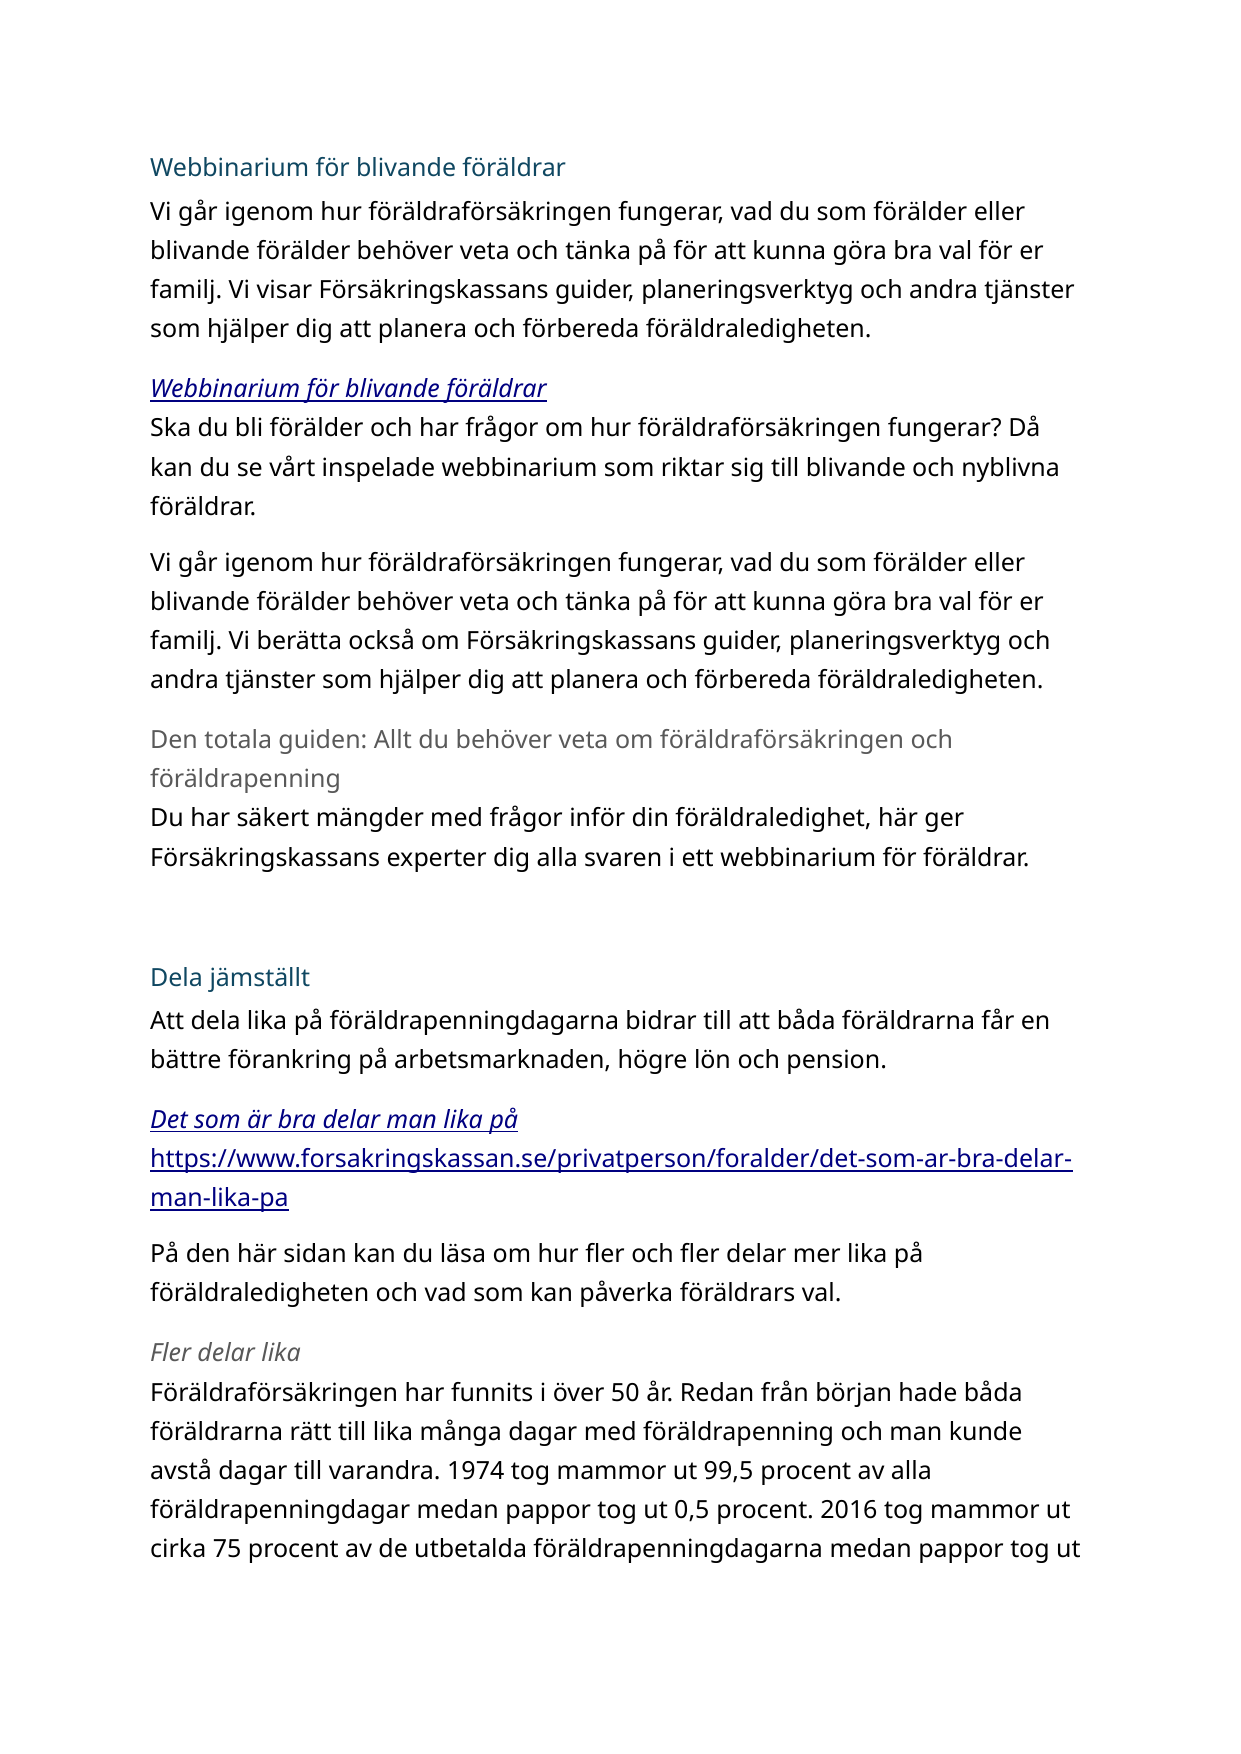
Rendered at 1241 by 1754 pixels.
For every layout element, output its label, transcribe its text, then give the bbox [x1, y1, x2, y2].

subtitle Fler delar lika [150, 1335, 1090, 1369]
subtitle Den totala guiden: Allt du behöver veta om föräldraförsäkringen och föräldrapenning [150, 722, 1090, 795]
text På den här sidan kan du läsa om hur fler och fler delar mer lika på föräldraledigheten och vad som kan påverka föräldrars val. [150, 1236, 1090, 1309]
text Föräldraförsäkringen har funnits i över 50 år. Redan från början hade båda föräldrarna rätt till lika många dagar med föräldrapenning och man kunde avstå dagar till varandra. 1974 tog mammor ut 99,5 procent av alla föräldrapenningdagar medan pappor tog ut 0,5 procent. 2016 tog mammor ut cirka 75 procent av de utbetalda föräldrapenningdagarna medan pappor tog ut [150, 1374, 1090, 1565]
text https://www.forsakringskassan.se/privatperson/foralder/det-som-ar-bra-delar-man-lika-pa [150, 1141, 1090, 1214]
text Vi går igenom hur föräldraförsäkringen fungerar, vad du som förälder eller blivande förälder behöver veta och tänka på för att kunna göra bra val för er familj. Vi berätta också om Försäkringskassans guider, planeringsverktyg och andra tjänster som hjälper dig att planera och förbereda föräldraledigheten. [150, 544, 1090, 696]
subtitle Webbinarium för blivande föräldrar [150, 371, 1090, 405]
subtitle Dela jämställt [150, 959, 1090, 993]
subtitle Webbinarium för blivande föräldrar [150, 150, 1090, 184]
text Ska du bli förälder och har frågor om hur föräldraförsäkringen fungerar? Då kan du se vårt inspelade webbinarium som riktar sig till blivande och nyblivna föräldrar. [150, 410, 1090, 522]
text Vi går igenom hur föräldraförsäkringen fungerar, vad du som förälder eller blivande förälder behöver veta och tänka på för att kunna göra bra val för er familj. Vi visar Försäkringskassans guider, planeringsverktyg och andra tjänster som hjälper dig att planera och förbereda föräldraledigheten. [150, 193, 1090, 345]
text Att dela lika på föräldrapenningdagarna bidrar till att båda föräldrarna får en bättre förankring på arbetsmarknaden, högre lön och pension. [150, 1002, 1090, 1076]
subtitle Det som är bra delar man lika på [150, 1102, 1090, 1136]
text Du har säkert mängder med frågor inför din föräldraledighet, här ger Försäkringskassans experter dig alla svaren i ett webbinarium för föräldrar. [150, 800, 1090, 873]
